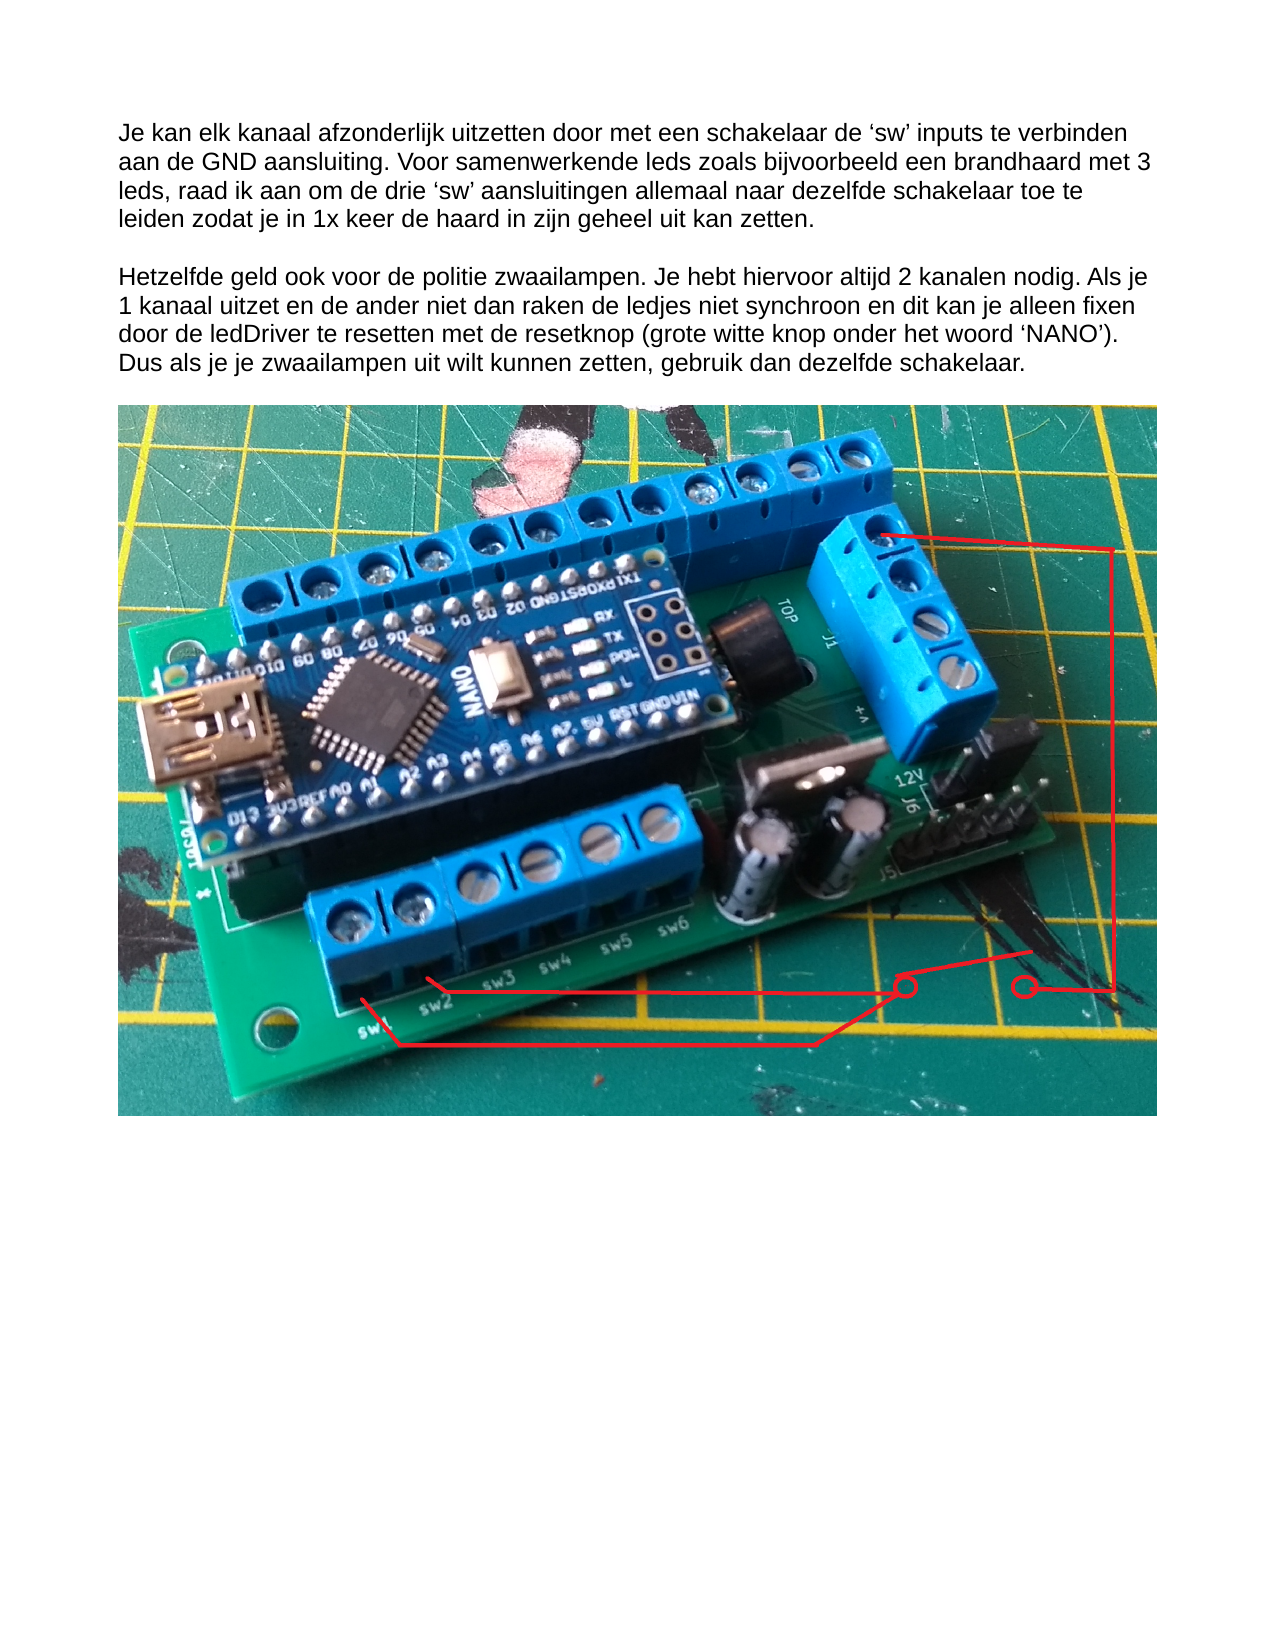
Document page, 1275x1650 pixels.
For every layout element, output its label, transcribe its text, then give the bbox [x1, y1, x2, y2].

text Je kan elk kanaal afzonderlijk uitzetten door met een schakelaar de ‘sw’ inputs te verbinden aan de GND aansluiting. Voor samenwerkende leds zoals bijvoorbeeld een brandhaard met 3 leds, raad ik aan om de drie ‘sw’ aansluitingen allemaal naar dezelfde schakelaar toe te leiden zodat je in 1x keer de haard in zijn geheel uit kan zetten. [118, 118, 1157, 233]
picture [118, 405, 1157, 1116]
text Hetzelfde geld ook voor de politie zwaailampen. Je hebt hiervoor altijd 2 kanalen nodig. Als je 1 kanaal uitzet en de ander niet dan raken de ledjes niet synchroon en dit kan je alleen fixen door de ledDriver te resetten met de resetknop (grote witte knop onder het woord ‘NANO’). Dus als je je zwaailampen uit wilt kunnen zetten, gebruik dan dezelfde schakelaar. [118, 262, 1157, 377]
